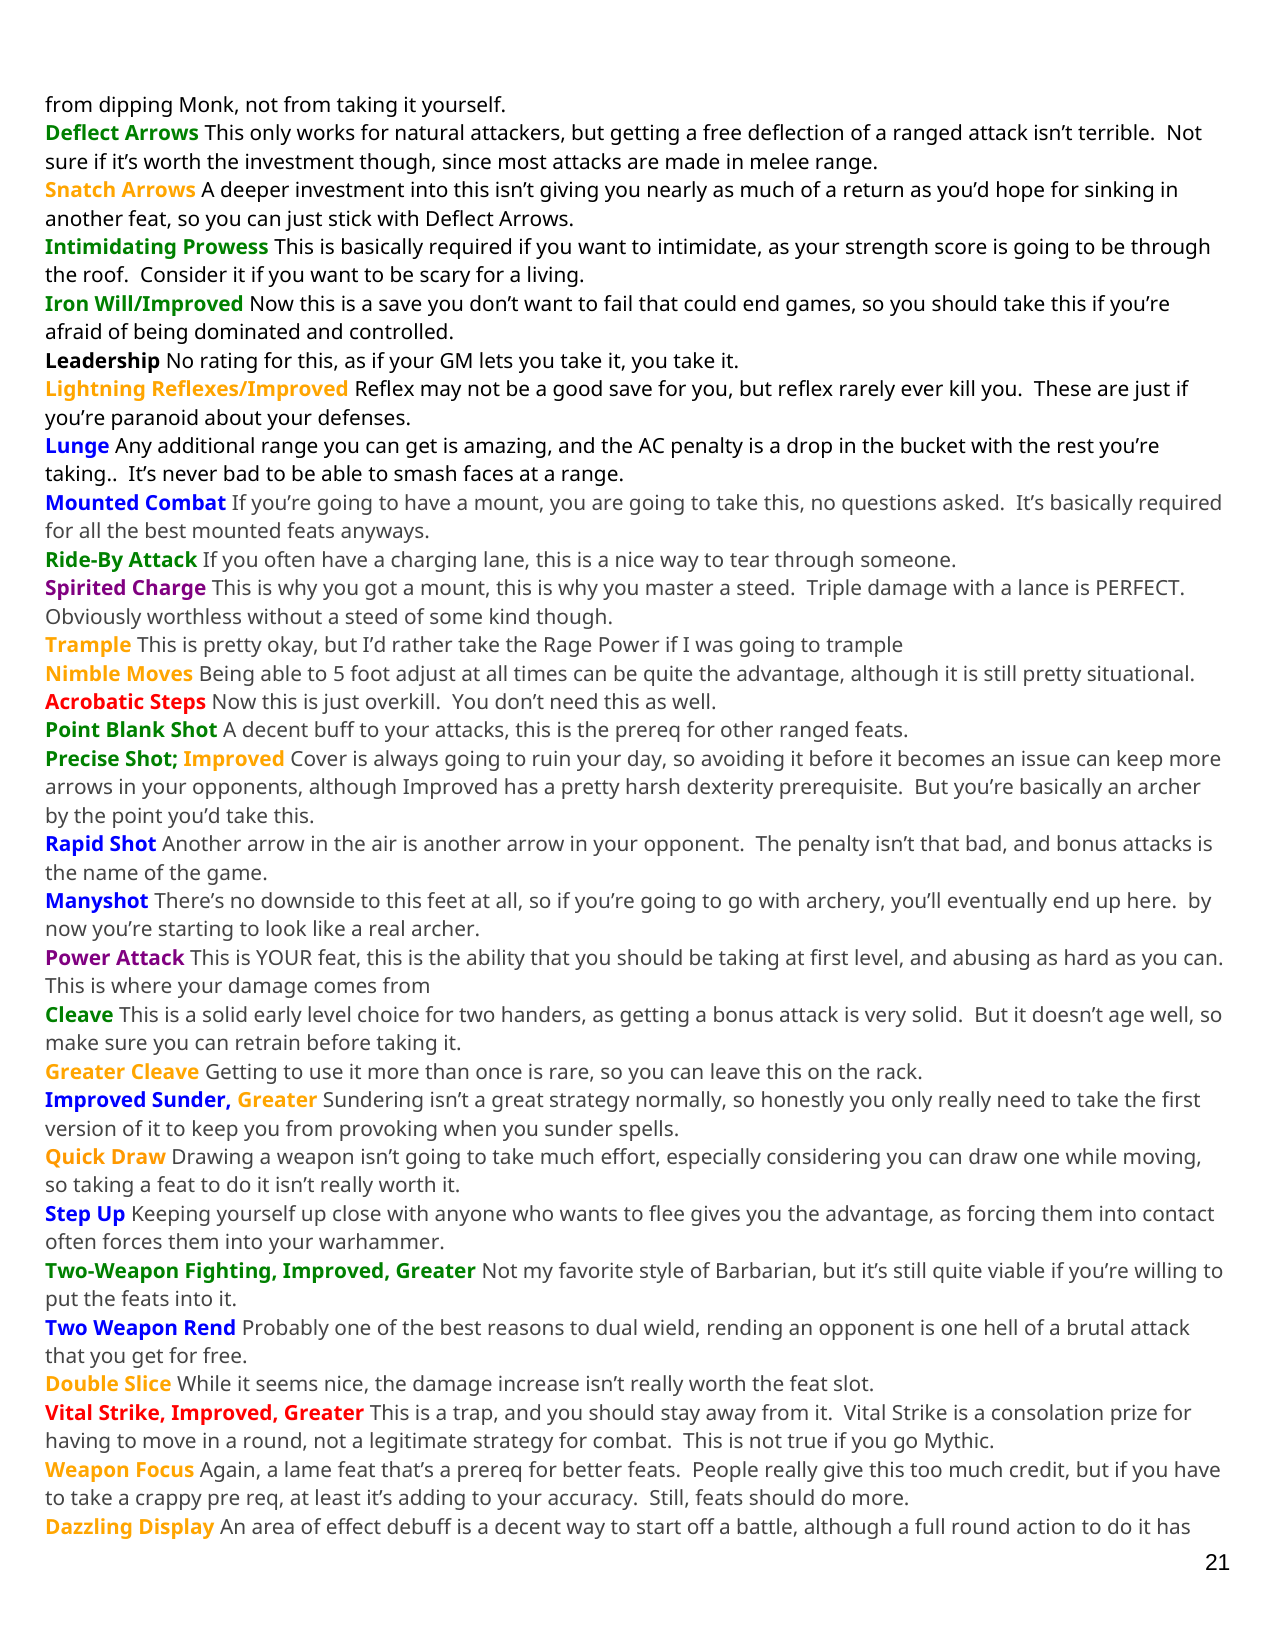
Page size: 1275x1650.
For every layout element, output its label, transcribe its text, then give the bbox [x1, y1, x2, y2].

text Double Slice While it seems nice, the damage increase isn’t really worth the feat slot. [45, 1369, 1230, 1398]
text from dipping Monk, not from taking it yourself. [45, 90, 1230, 118]
text Acrobatic Steps Now this is just overkill. You don’t need this as well. [45, 687, 1230, 716]
text Nimble Moves Being able to 5 foot adjust at all times can be quite the advantage, although it is still pretty situational. [45, 659, 1230, 687]
text Rapid Shot Another arrow in the air is another arrow in your opponent. The penalty isn’t that bad, and bonus attacks is the name of the game. [45, 829, 1230, 886]
text Weapon Focus Again, a lame feat that’s a prereq for better feats. People really give this too much credit, but if you have to take a crappy pre req, at least it’s adding to your accuracy. Still, feats should do more. [45, 1455, 1230, 1512]
text Intimidating Prowess This is basically required if you want to intimidate, as your strength score is going to be through the roof. Consider it if you want to be scary for a living. [45, 232, 1230, 289]
text Deflect Arrows This only works for natural attackers, but getting a free deflection of a ranged attack isn’t terrible. Not sure if it’s worth the investment though, since most attacks are made in melee range. [45, 118, 1230, 175]
text Manyshot There’s no downside to this feet at all, so if you’re going to go with archery, you’ll eventually end up here. by now you’re starting to look like a real archer. [45, 886, 1230, 943]
text Mounted Combat If you’re going to have a mount, you are going to take this, no questions asked. It’s basically required for all the best mounted feats anyways. [45, 488, 1230, 545]
text Lunge Any additional range you can get is amazing, and the AC penalty is a drop in the bucket with the rest you’re taking.. It’s never bad to be able to smash faces at a range. [45, 431, 1230, 488]
text Spirited Charge This is why you got a mount, this is why you master a steed. Triple damage with a lance is PERFECT. Obviously worthless without a steed of some kind though. [45, 573, 1230, 630]
text Leadership No rating for this, as if your GM lets you take it, you take it. [45, 346, 1230, 374]
text Iron Will/Improved Now this is a save you don’t want to fail that could end games, so you should take this if you’re afraid of being dominated and controlled. [45, 289, 1230, 346]
text Point Blank Shot A decent buff to your attacks, this is the prereq for other ranged feats. [45, 716, 1230, 744]
text Dazzling Display An area of effect debuff is a decent way to start off a battle, although a full round action to do it has [45, 1512, 1230, 1540]
text Trample This is pretty okay, but I’d rather take the Rage Power if I was going to trample [45, 630, 1230, 659]
text Ride-By Attack If you often have a charging lane, this is a nice way to tear through someone. [45, 545, 1230, 573]
text Vital Strike, Improved, Greater This is a trap, and you should stay away from it. Vital Strike is a consolation prize for having to move in a round, not a legitimate strategy for combat. This is not true if you go Mythic. [45, 1398, 1230, 1455]
text Improved Sunder, Greater Sundering isn’t a great strategy normally, so honestly you only really need to take the first version of it to keep you from provoking when you sunder spells. [45, 1085, 1230, 1142]
text Power Attack This is YOUR feat, this is the ability that you should be taking at first level, and abusing as hard as you can. This is where your damage comes from [45, 943, 1230, 1000]
text Step Up Keeping yourself up close with anyone who wants to flee gives you the advantage, as forcing them into contact often forces them into your warhammer. [45, 1199, 1230, 1256]
text Cleave This is a solid early level choice for two handers, as getting a bonus attack is very solid. But it doesn’t age well, so make sure you can retrain before taking it. [45, 1000, 1230, 1057]
text Two Weapon Rend Probably one of the best reasons to dual wield, rending an opponent is one hell of a brutal attack that you get for free. [45, 1313, 1230, 1369]
text Quick Draw Drawing a weapon isn’t going to take much effort, especially considering you can draw one while moving, so taking a feat to do it isn’t really worth it. [45, 1142, 1230, 1199]
text Lightning Reflexes/Improved Reflex may not be a good save for you, but reflex rarely ever kill you. These are just if you’re paranoid about your defenses. [45, 374, 1230, 431]
text Snatch Arrows A deeper investment into this isn’t giving you nearly as much of a return as you’d hope for sinking in another feat, so you can just stick with Deflect Arrows. [45, 175, 1230, 232]
text Precise Shot; Improved Cover is always going to ruin your day, so avoiding it before it becomes an issue can keep more arrows in your opponents, although Improved has a pretty harsh dexterity prerequisite. But you’re basically an archer by the point you’d take this. [45, 744, 1230, 829]
text Greater Cleave Getting to use it more than once is rare, so you can leave this on the rack. [45, 1057, 1230, 1085]
text Two-Weapon Fighting, Improved, Greater Not my favorite style of Barbarian, but it’s still quite viable if you’re willing to put the feats into it. [45, 1256, 1230, 1313]
